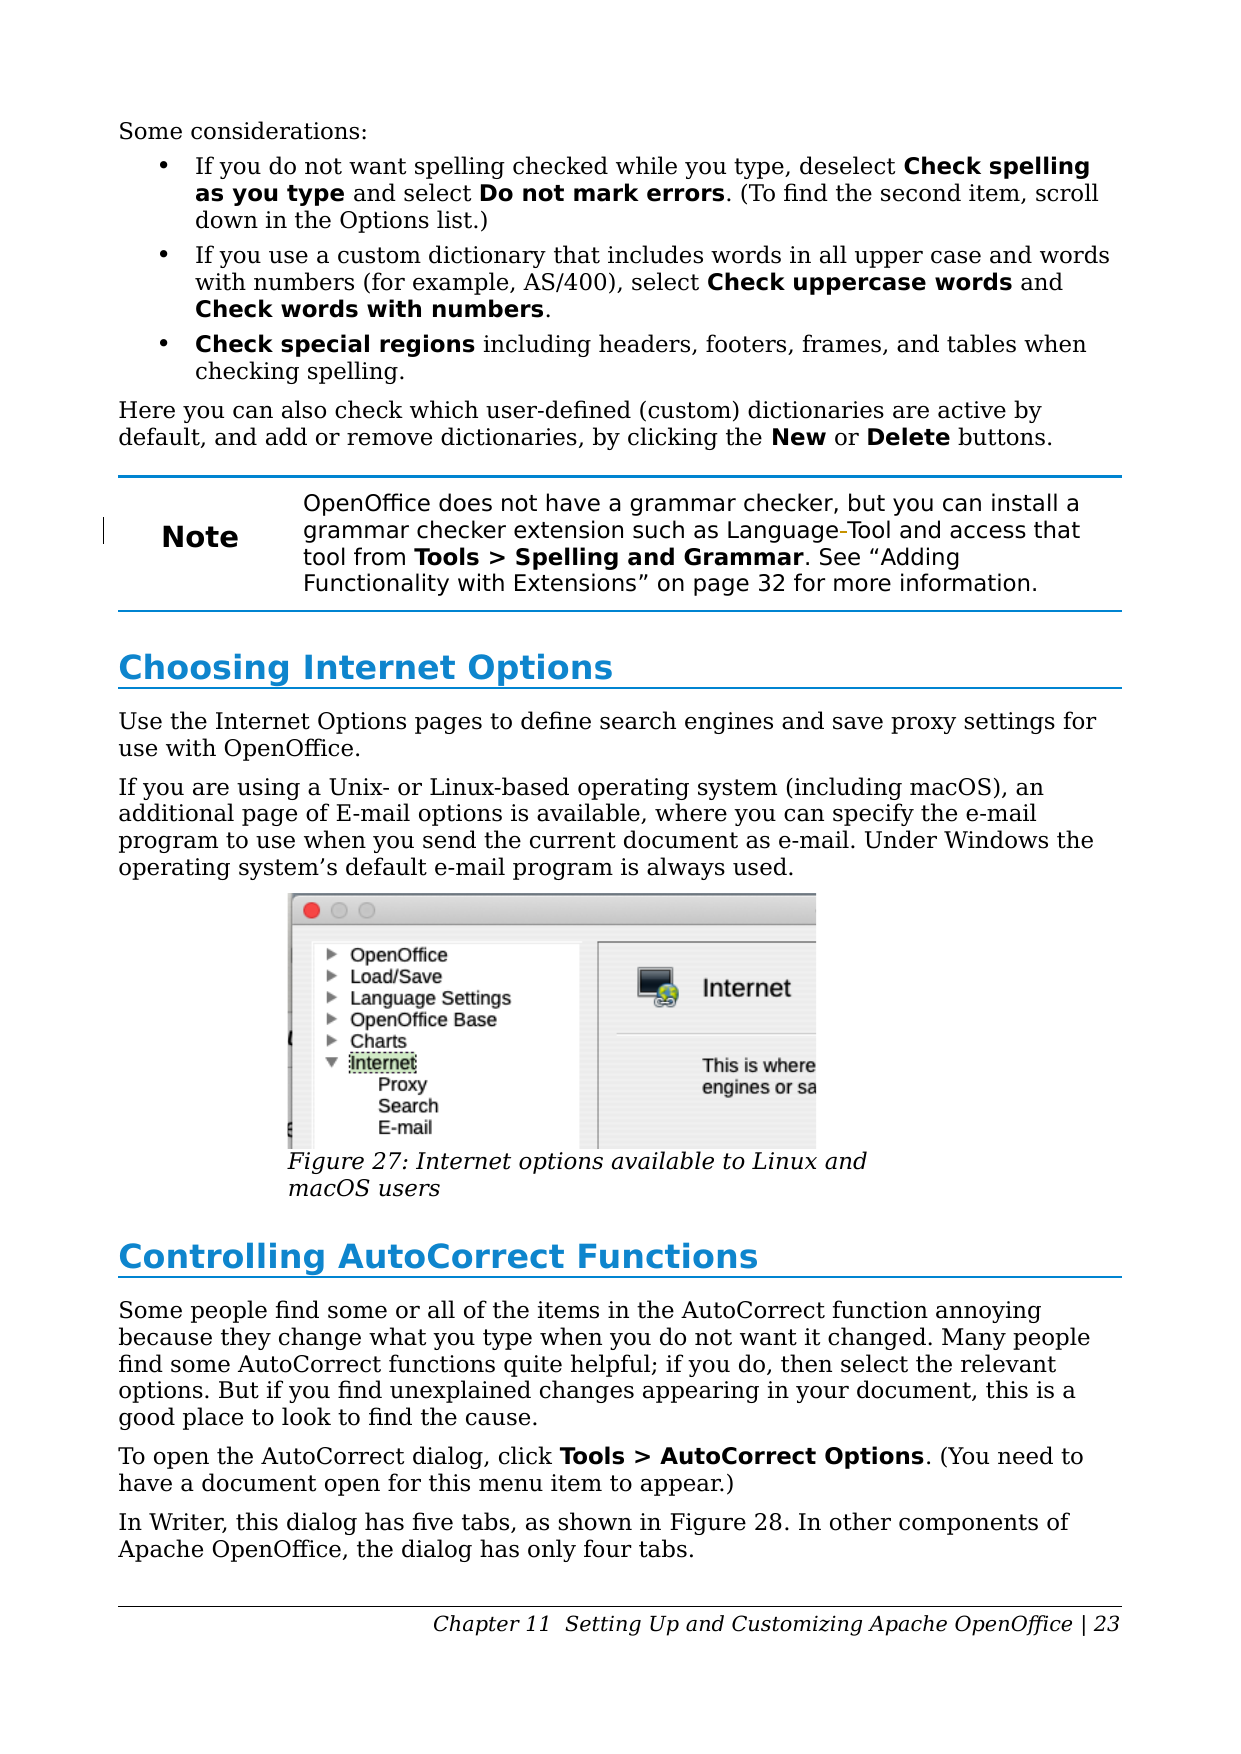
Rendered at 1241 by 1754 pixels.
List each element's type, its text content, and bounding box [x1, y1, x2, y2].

list If you do not want spelling checked while you type, deselect Check spelling as you type and select Do not mark errors. (To find the second item, scroll down in the Options list.) [156, 151, 1122, 234]
table_header OpenOffice does not have a grammar checker, but you can install a grammar checker extension such as LanguageTool and access that tool from Tools > Spelling and Grammar. See “Adding Functionality with Extensions” on page 32 for more information. [281, 478, 1122, 610]
text Figure 27: Internet options available to Linux and macOS users [288, 894, 953, 1202]
list Check special regions including headers, footers, frames, and tables when checking spelling. [156, 329, 1122, 384]
subtitle Choosing Internet Options [118, 648, 1122, 687]
text Here you can also check which user-defined (custom) dictionaries are active by default, and add or remove dictionaries, by clicking the New or Delete buttons. [118, 397, 1122, 450]
list If you use a custom dictionary that includes words in all upper case and words with numbers (for example, AS/400), select Check uppercase words and Check words with numbers. [156, 240, 1122, 322]
subtitle Controlling AutoCorrect Functions [118, 1238, 1122, 1276]
text Some people find some or all of the items in the AutoCorrect function annoying because they change what you type when you do not want it changed. Many people find some AutoCorrect functions quite helpful; if you do, then select the relevant options. But if you find unexplained changes appearing in your document, this is a good place to look to find the cause. [118, 1297, 1122, 1431]
table_header Note [118, 478, 281, 610]
text If you are using a Unix- or Linux-based operating system (including macOS), an additional page of E-mail options is available, where you can specify the e-mail program to use when you send the current document as e-mail. Under Windows the operating system’s default e-mail program is always used. [118, 774, 1122, 881]
text Use the Internet Options pages to define search engines and save proxy settings for use with OpenOffice. [118, 708, 1122, 761]
text To open the AutoCorrect dialog, click Tools > AutoCorrect Options. (You need to have a document open for this menu item to appear.) [118, 1443, 1122, 1497]
text In Writer, this dialog has five tabs, as shown in Figure 28. In other components of Apache OpenOffice, the dialog has only four tabs. [118, 1509, 1122, 1562]
picture [287, 893, 817, 1149]
list Some considerations: [118, 118, 1122, 145]
